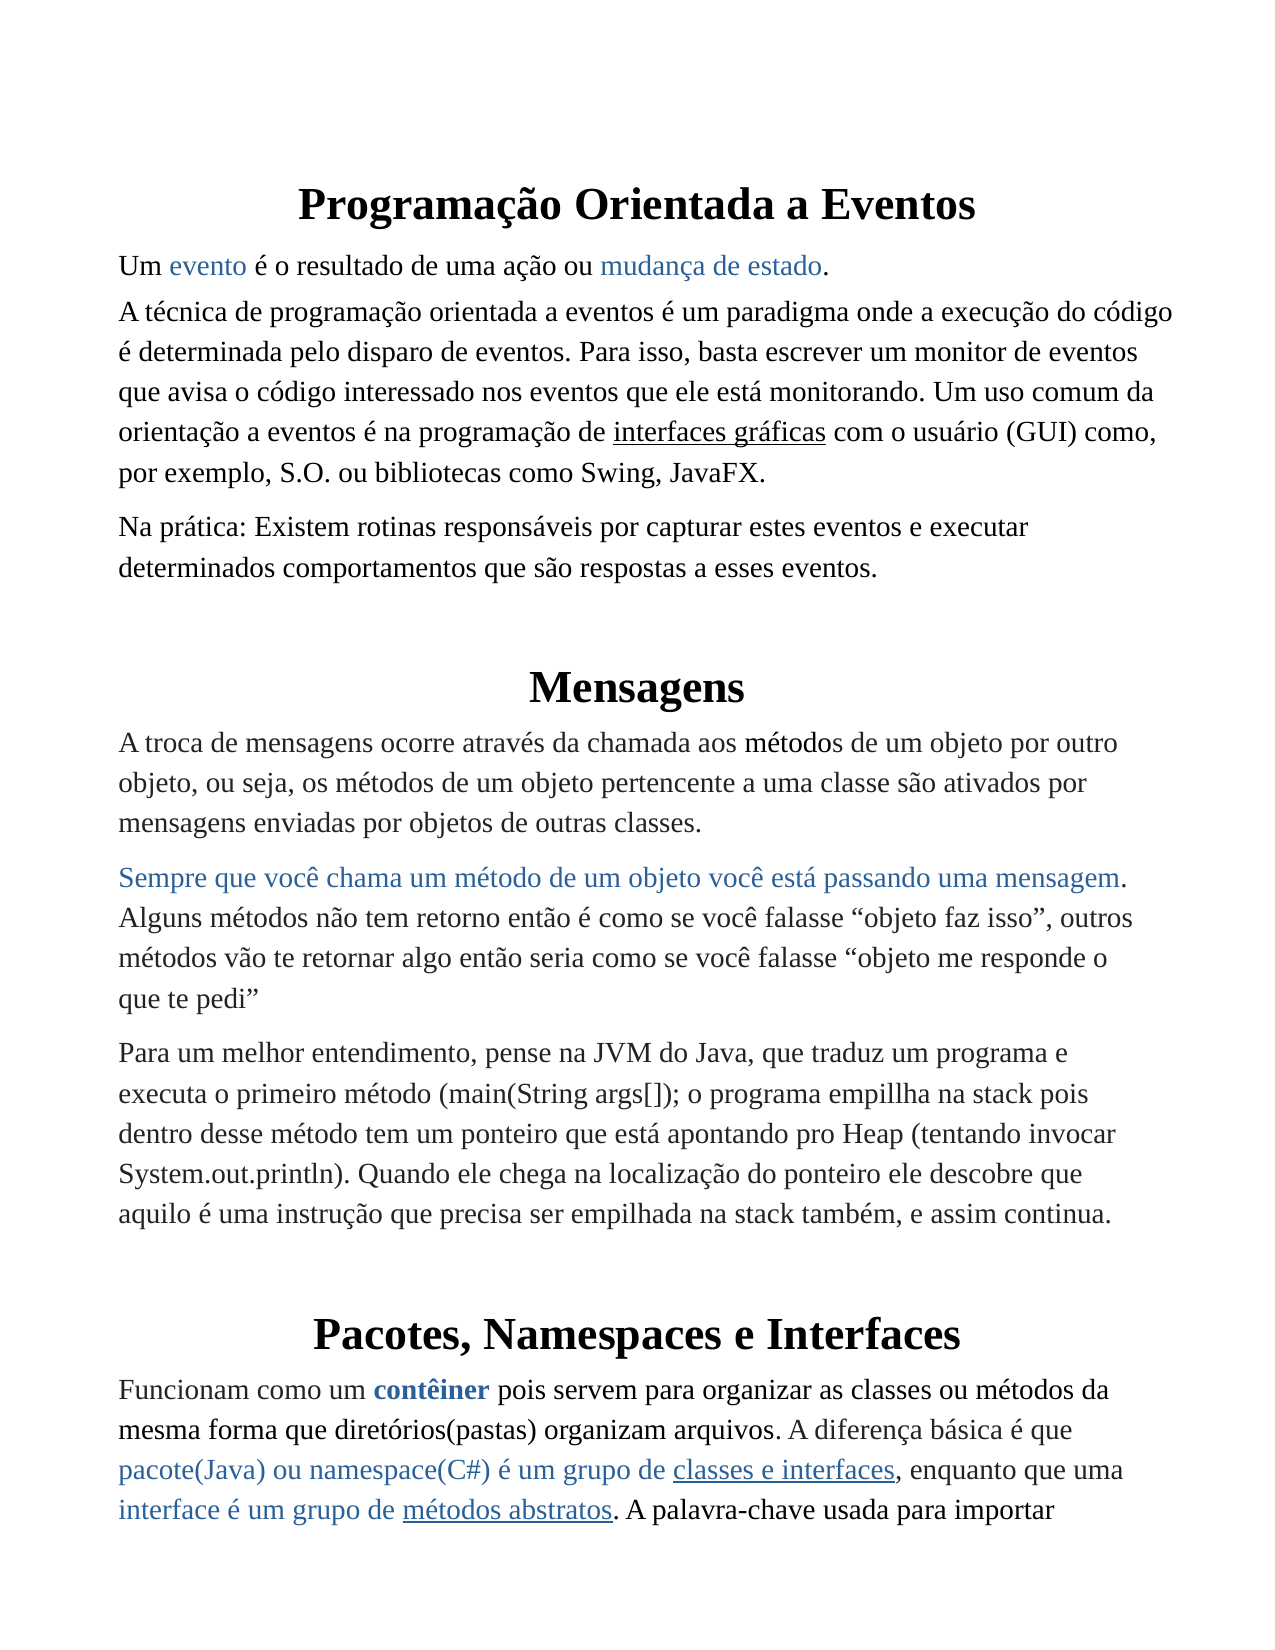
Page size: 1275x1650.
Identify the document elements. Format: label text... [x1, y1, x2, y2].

text Sempre que você chama um método de um objeto você está passando uma mensagem. Alguns métodos não tem retorno então é como se você falasse “objeto faz isso”, outros métodos vão te retornar algo então seria como se você falasse “objeto me responde o que te pedi” [118, 860, 1157, 1014]
subtitle Pacotes, Namespaces e Interfaces [118, 1307, 1157, 1359]
text A técnica de programação orientada a eventos é um paradigma onde a execução do código é determinada pelo disparo de eventos. Para isso, basta escrever um monitor de eventos que avisa o código interessado nos eventos que ele está monitorando. Um uso comum da orientação a eventos é na programação de interfaces gráficas com o usuário (GUI) como, por exemplo, S.O. ou bibliotecas como Swing, JavaFX. [118, 294, 1174, 488]
text Para um melhor entendimento, pense na JVM do Java, que traduz um programa e executa o primeiro método (main(String args[]); o programa empillha na stack pois dentro desse método tem um ponteiro que está apontando pro Heap (tentando invocar System.out.println). Quando ele chega na localização do ponteiro ele descobre que aquilo é uma instrução que precisa ser empilhada na stack também, e assim continua. [118, 1036, 1157, 1230]
subtitle Mensagens [118, 660, 1157, 712]
text A troca de mensagens ocorre através da chamada aos métodos de um objeto por outro objeto, ou seja, os métodos de um objeto pertencente a uma classe são ativados por mensagens enviadas por objetos de outras classes. [118, 725, 1157, 839]
text Na prática: Existem rotinas responsáveis por capturar estes eventos e executar determinados comportamentos que são respostas a esses eventos. [118, 509, 1157, 583]
subtitle Um evento é o resultado de uma ação ou mudança de estado. [118, 248, 1157, 281]
subtitle Programação Orientada a Eventos [118, 176, 1157, 229]
text Funcionam como um contêiner pois servem para organizar as classes ou métodos da mesma forma que diretórios(pastas) organizam arquivos. A diferença básica é que pacote(Java) ou namespace(C#) é um grupo de classes e interfaces, enquanto que uma interface é um grupo de métodos abstratos. A palavra-chave usada para importar [118, 1372, 1157, 1526]
